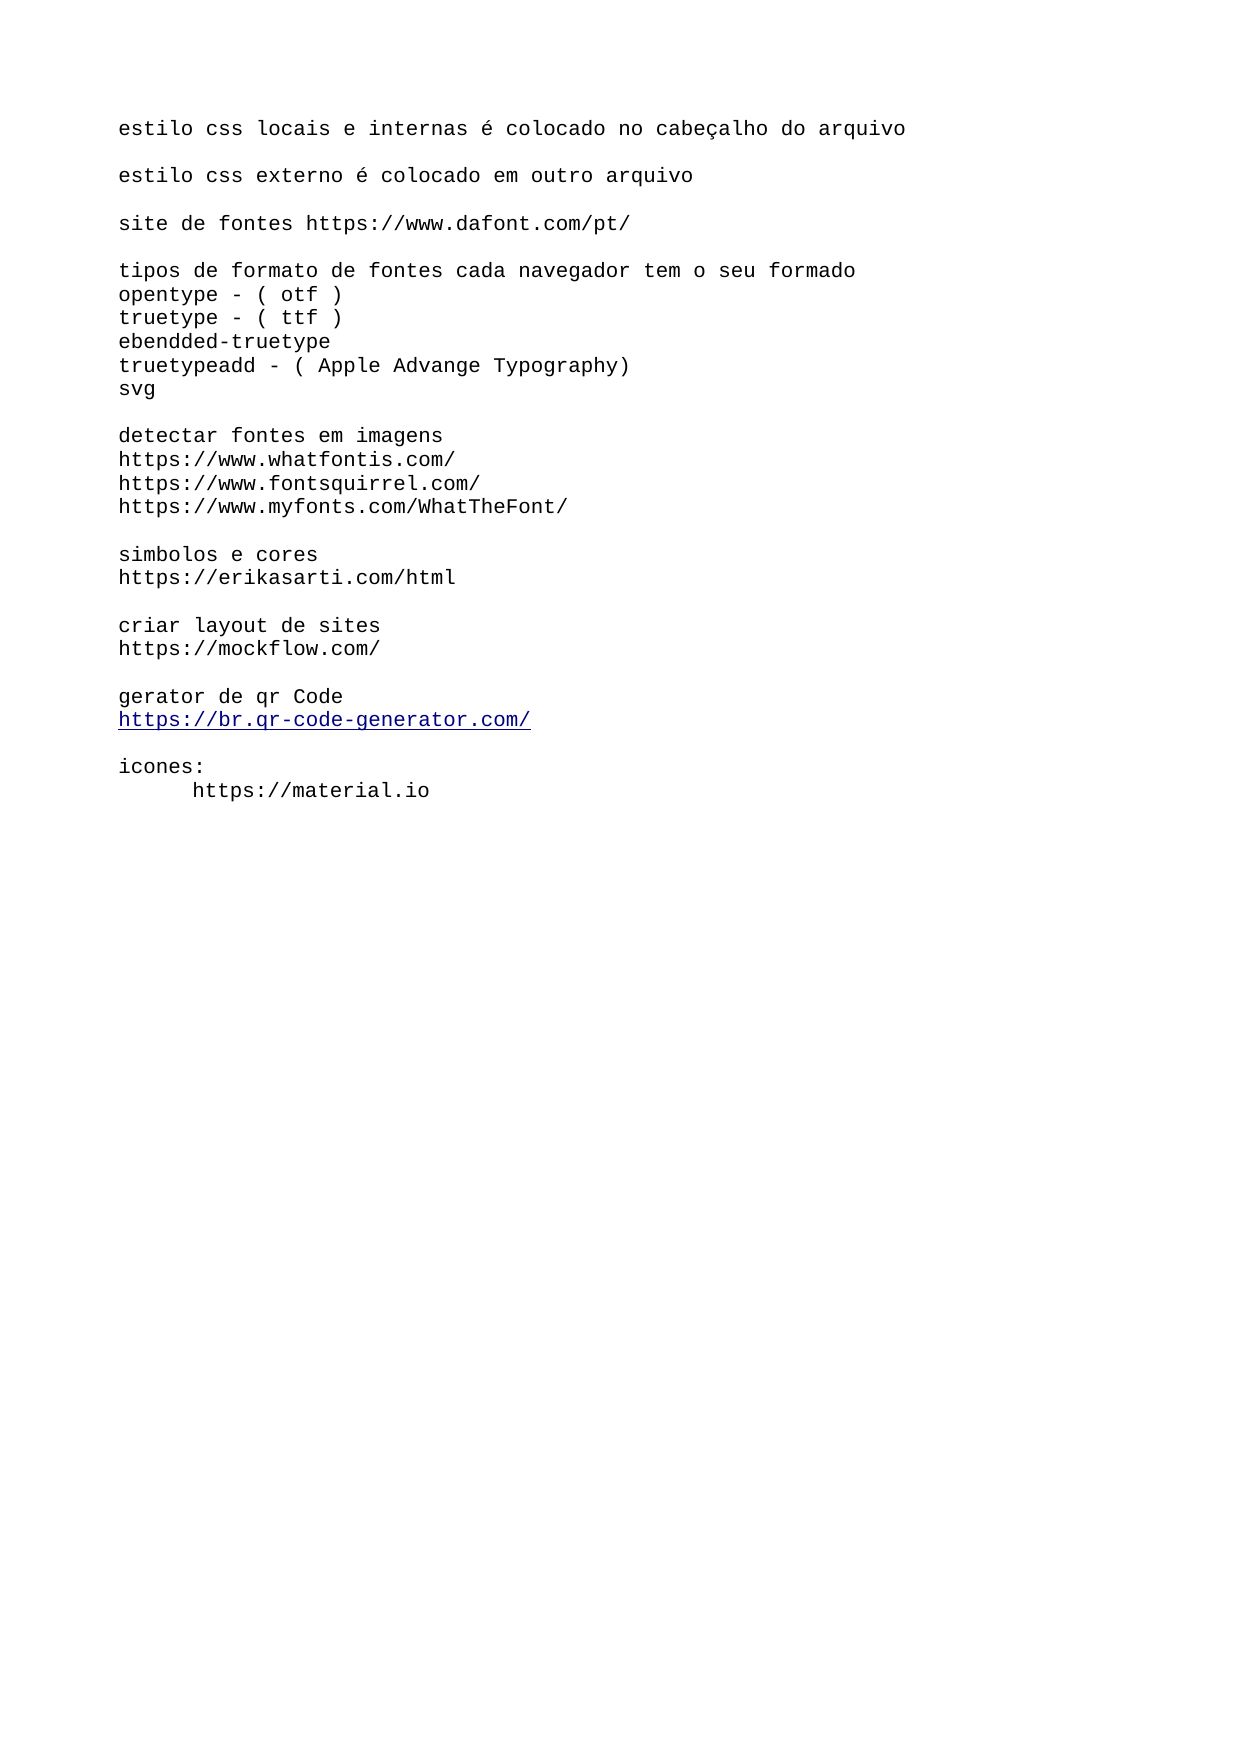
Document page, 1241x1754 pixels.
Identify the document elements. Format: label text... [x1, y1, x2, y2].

text https://br.qr-code-generator.com/ [118, 709, 1122, 733]
text https://mockflow.com/ [118, 638, 1122, 662]
text tipos de formato de fontes cada navegador tem o seu formado [118, 260, 1122, 284]
text icones: [118, 757, 1122, 780]
text https://www.myfonts.com/WhatTheFont/ [118, 496, 1122, 520]
text criar layout de sites [118, 615, 1122, 638]
text site de fontes https://www.dafont.com/pt/ [118, 213, 1122, 236]
text https://material.io [118, 780, 1122, 804]
text truetype - ( ttf ) [118, 307, 1122, 331]
text estilo css locais e internas é colocado no cabeçalho do arquivo [118, 118, 1122, 142]
text gerator de qr Code [118, 686, 1122, 709]
text estilo css externo é colocado em outro arquivo [118, 165, 1122, 189]
text detectar fontes em imagens [118, 426, 1122, 449]
text https://www.fontsquirrel.com/ [118, 473, 1122, 496]
text simbolos e cores [118, 544, 1122, 567]
text https://www.whatfontis.com/ [118, 449, 1122, 473]
text opentype - ( otf ) [118, 284, 1122, 307]
text https://erikasarti.com/html [118, 567, 1122, 591]
text truetypeadd - ( Apple Advange Typography) [118, 354, 1122, 378]
text svg [118, 378, 1122, 402]
text ebendded-truetype [118, 331, 1122, 354]
